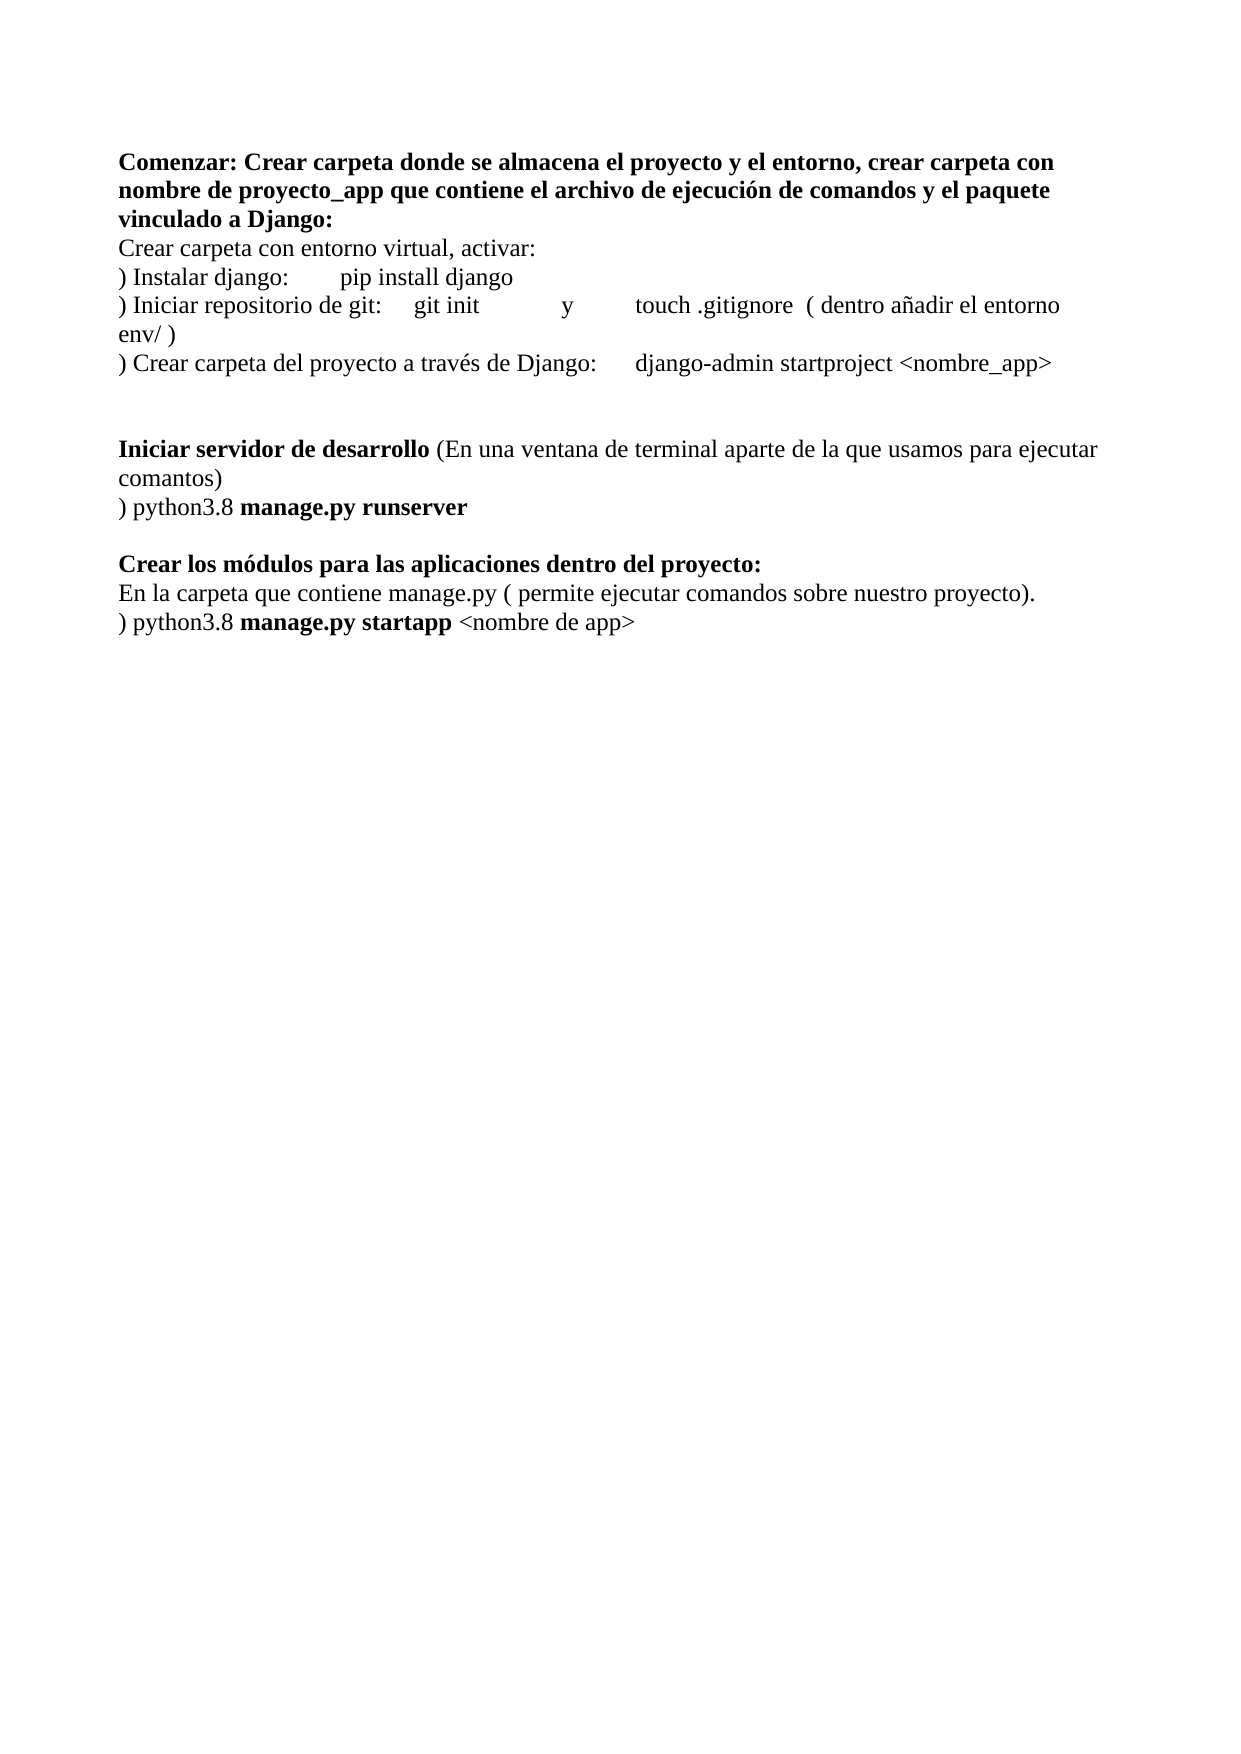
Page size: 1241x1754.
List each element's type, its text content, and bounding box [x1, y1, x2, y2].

text ) python3.8 manage.py runserver [118, 492, 1122, 521]
text En la carpeta que contiene manage.py ( permite ejecutar comandos sobre nuestro proyecto). [118, 578, 1122, 607]
text ) Crear carpeta del proyecto a través de Django: django-admin startproject <nombre_app> [118, 348, 1122, 377]
text ) Instalar django: pip install django [118, 262, 1122, 291]
text Iniciar servidor de desarrollo (En una ventana de terminal aparte de la que usamos para ejecutar comantos) [118, 434, 1122, 492]
text Comenzar: Crear carpeta donde se almacena el proyecto y el entorno, crear carpeta con nombre de proyecto_app que contiene el archivo de ejecución de comandos y el paquete vinculado a Django: [118, 147, 1122, 233]
text Crear los módulos para las aplicaciones dentro del proyecto: [118, 549, 1122, 578]
text Crear carpeta con entorno virtual, activar: [118, 233, 1122, 262]
text ) Iniciar repositorio de git: git init y touch .gitignore ( dentro añadir el entorno env/ ) [118, 291, 1122, 348]
text ) python3.8 manage.py startapp <nombre de app> [118, 607, 1122, 636]
